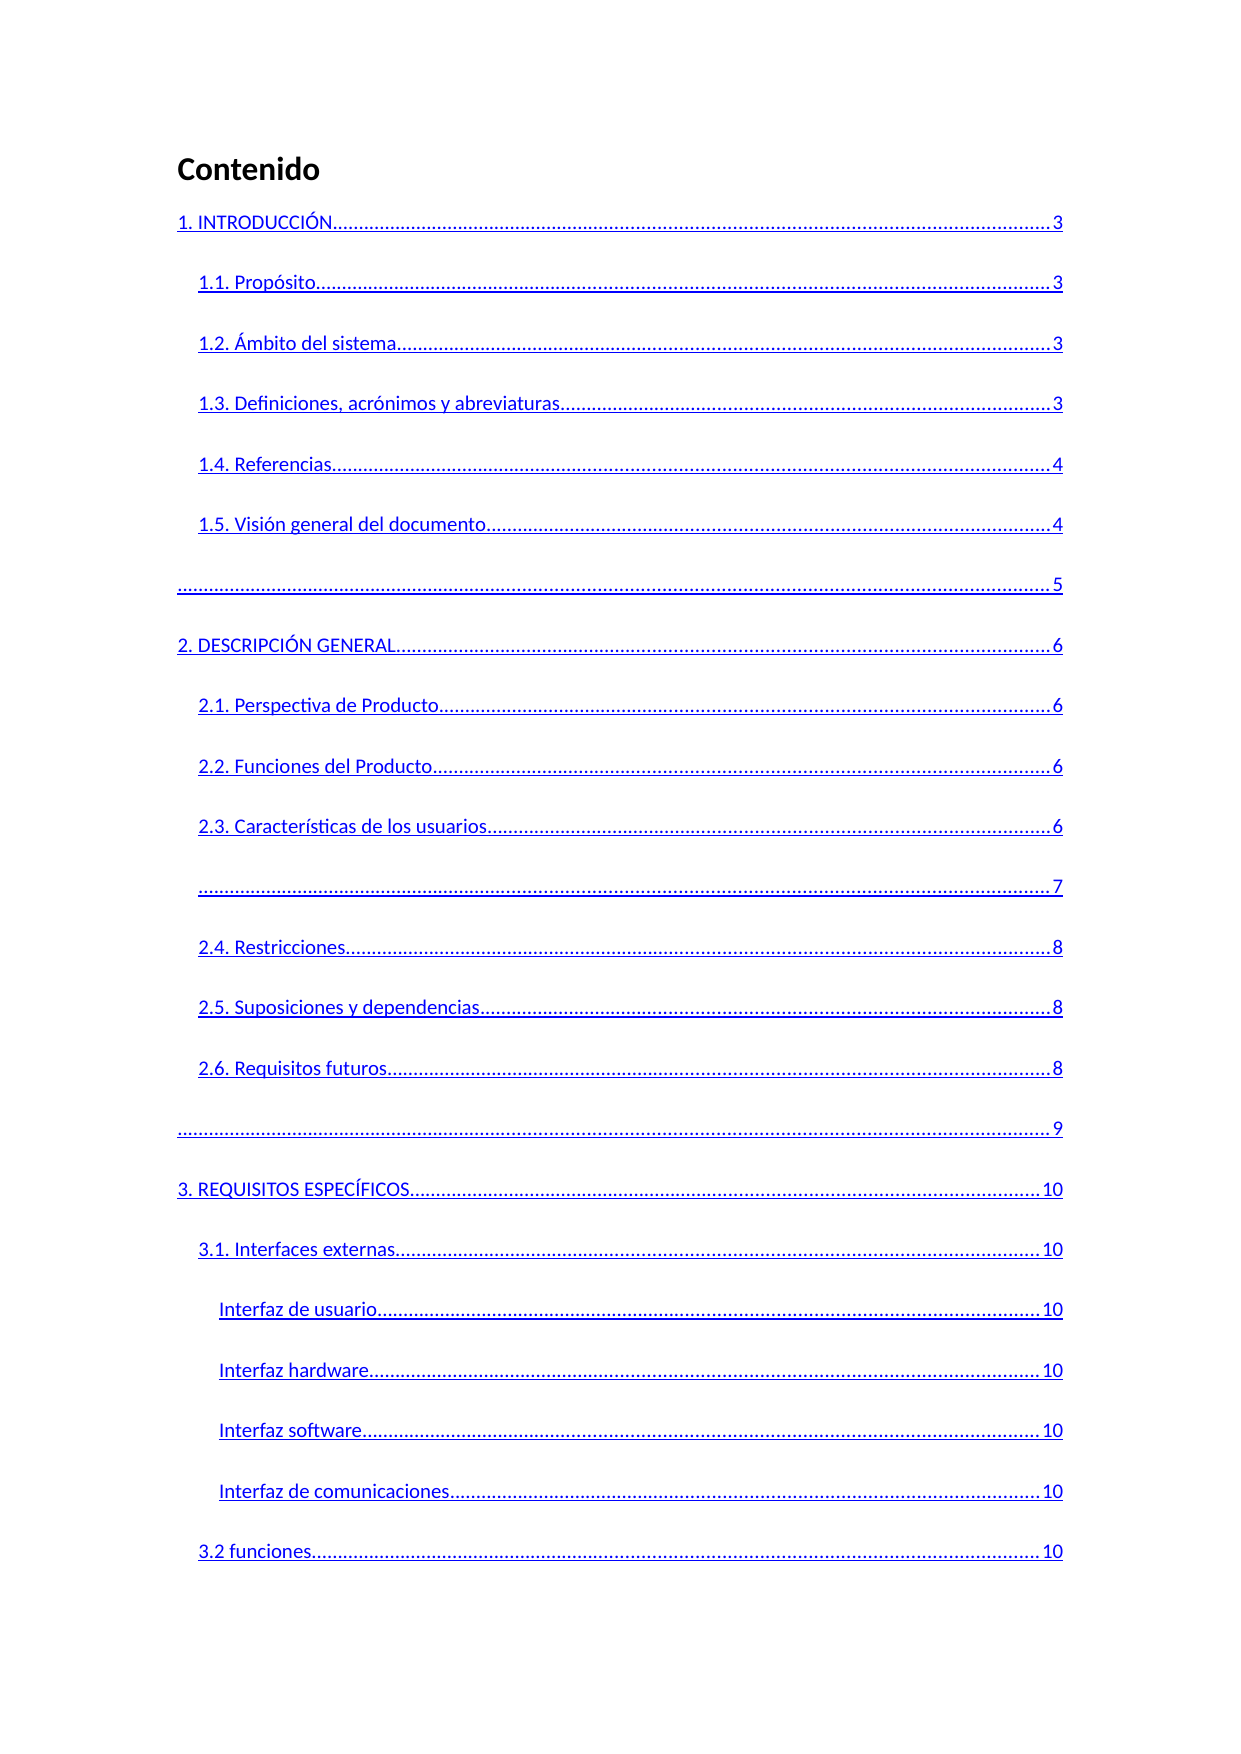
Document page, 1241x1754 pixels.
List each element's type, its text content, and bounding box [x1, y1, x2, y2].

text 3.1. Interfaces externas 10 [198, 1236, 1063, 1258]
text 1.3. Definiciones, acrónimos y abreviaturas 3 [198, 390, 1063, 412]
text 3.2 funciones 10 [198, 1538, 1063, 1560]
text 2. DESCRIPCIÓN GENERAL 6 [177, 632, 1063, 654]
text 5 [177, 572, 1063, 593]
text Interfaz de usuario 10 [219, 1297, 1063, 1318]
text 2.1. Perspectiva de Producto 6 [198, 692, 1063, 714]
text 2.3. Características de los usuarios 6 [198, 813, 1063, 835]
text 1.2. Ámbito del sistema 3 [198, 330, 1063, 352]
text 2.4. Restricciones 8 [198, 934, 1063, 956]
text Interfaz hardware 10 [219, 1357, 1063, 1379]
text Interfaz software 10 [219, 1417, 1063, 1439]
text 2.6. Requisitos futuros 8 [198, 1055, 1063, 1077]
text 2.2. Funciones del Producto 6 [198, 753, 1063, 775]
text 3. REQUISITOS ESPECÍFICOS 10 [177, 1176, 1063, 1198]
text 1.5. Visión general del documento 4 [198, 511, 1063, 533]
text 1.1. Propósito 3 [198, 269, 1063, 291]
text 2.5. Suposiciones y dependencias 8 [198, 994, 1063, 1016]
text 1.4. Referencias 4 [198, 451, 1063, 473]
text 7 [198, 874, 1063, 895]
subtitle Contenido [177, 148, 1063, 188]
text Interfaz de comunicaciones 10 [219, 1478, 1063, 1500]
text 1. INTRODUCCIÓN 3 [177, 209, 1063, 231]
text 9 [177, 1115, 1063, 1137]
